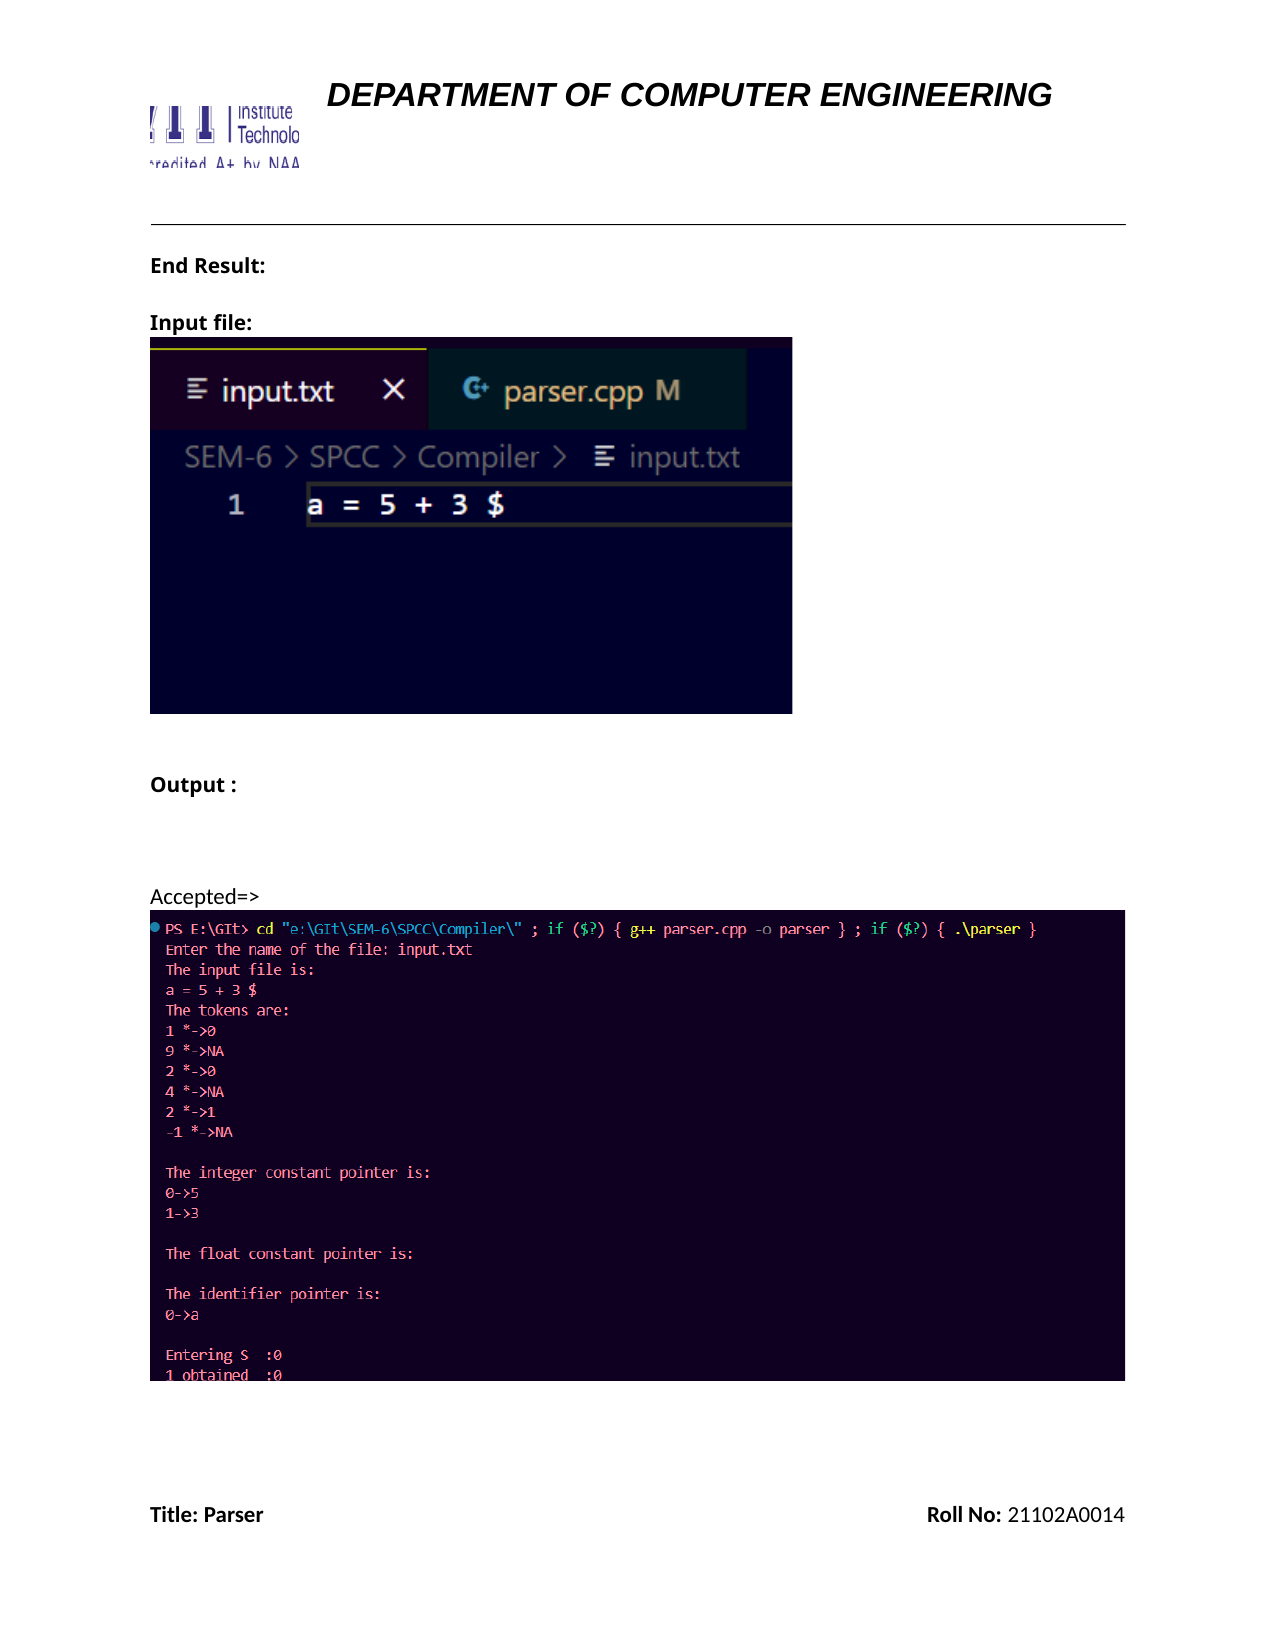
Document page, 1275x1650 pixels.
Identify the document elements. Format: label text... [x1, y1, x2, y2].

text Input file: [150, 308, 1125, 337]
text End Result: [150, 252, 1125, 280]
text Output : [150, 770, 1125, 826]
text Accepted=> [150, 882, 1125, 910]
